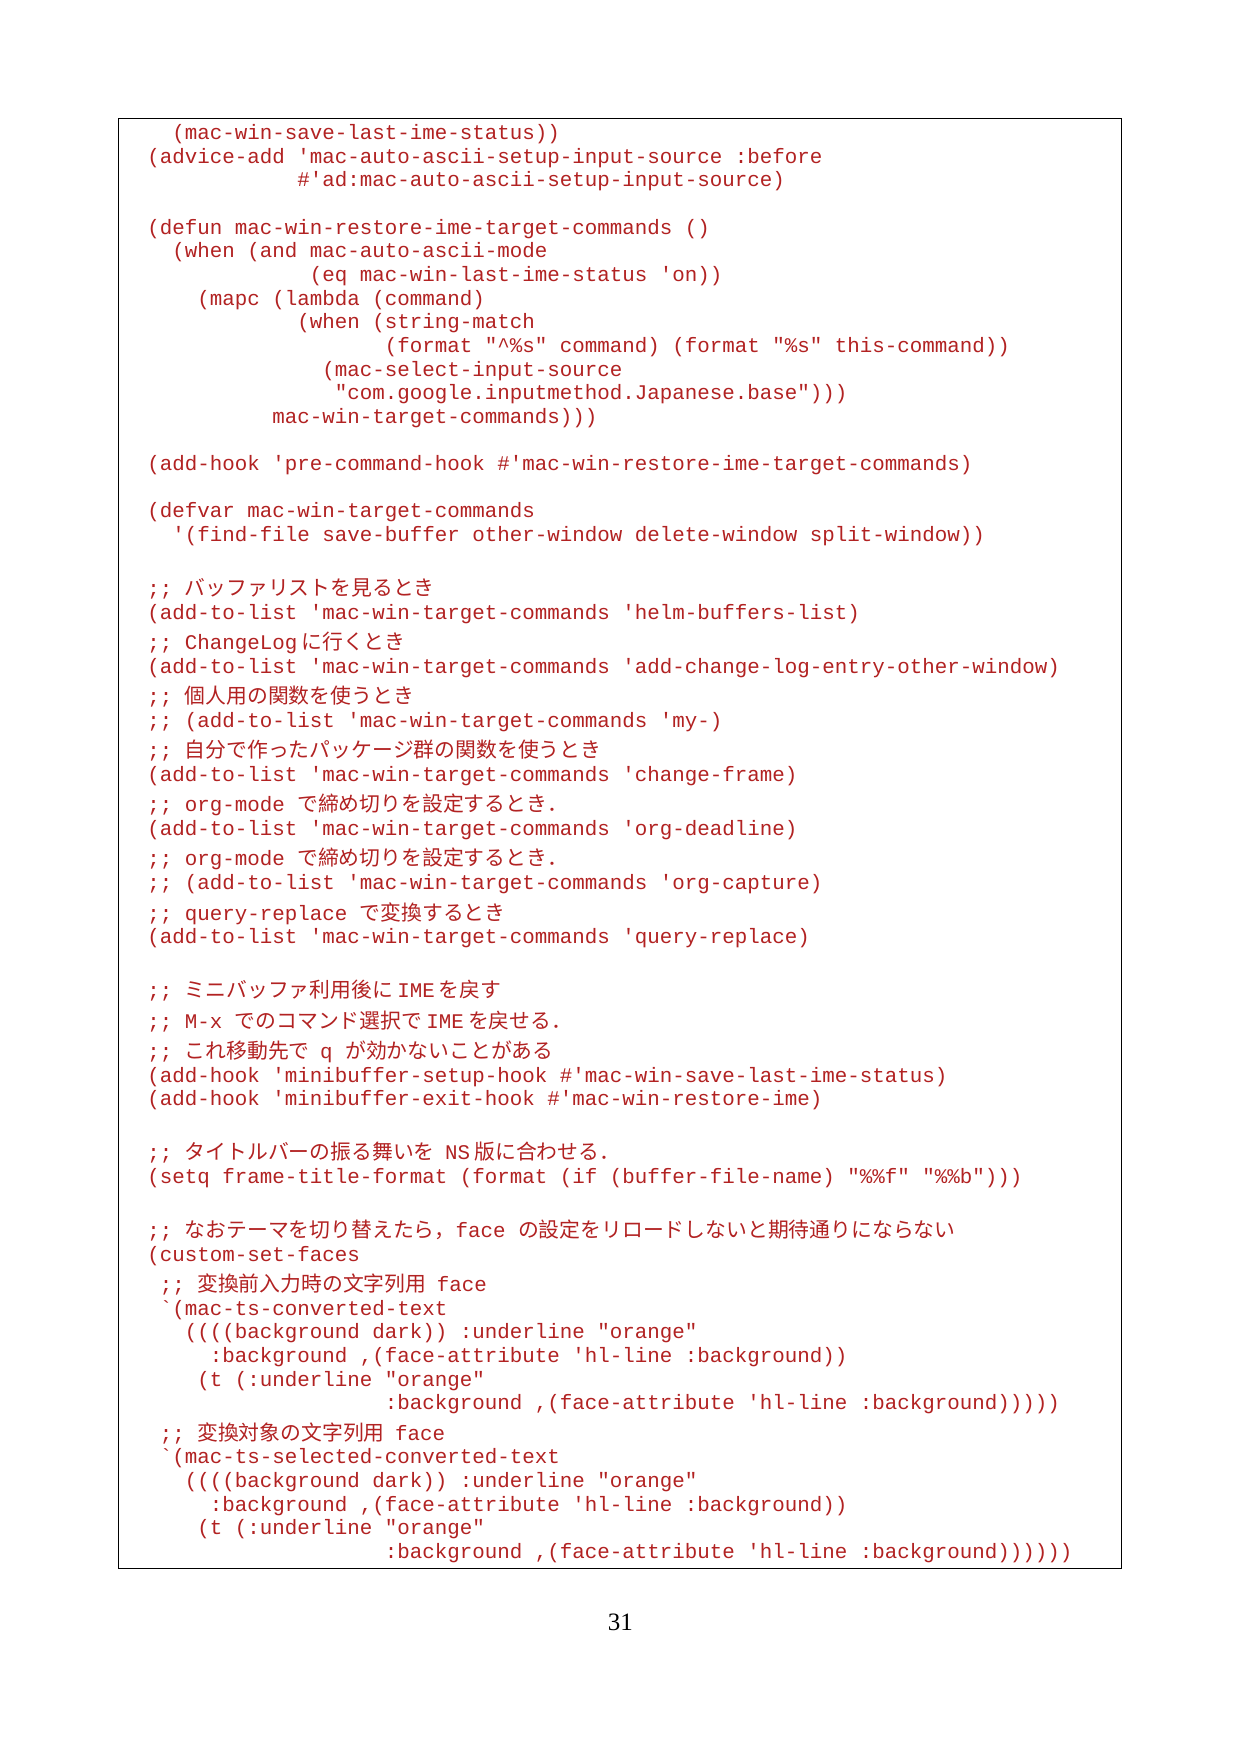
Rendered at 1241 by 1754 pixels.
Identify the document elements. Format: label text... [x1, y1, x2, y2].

text (when (string-match [119, 307, 1121, 331]
text (mapc (lambda (command) [119, 284, 1121, 307]
text ;; (add-to-list 'mac-win-target-commands 'my-) [119, 706, 1121, 729]
text (add-to-list 'mac-win-target-commands 'change-frame) [119, 760, 1121, 784]
text (mac-select-input-source [119, 354, 1121, 378]
text #'ad:mac-auto-ascii-setup-input-source) [119, 165, 1121, 189]
text (t (:underline "orange" [119, 1365, 1121, 1388]
text (add-to-list 'mac-win-target-commands 'add-change-log-entry-other-window) [119, 652, 1121, 676]
text (add-hook 'minibuffer-exit-hook #'mac-win-restore-ime) [119, 1084, 1121, 1108]
text :background ,(face-attribute 'hl-line :background)) [119, 1341, 1121, 1365]
text mac-win-target-commands))) [119, 402, 1121, 426]
text ;; (add-to-list 'mac-win-target-commands 'org-capture) [119, 868, 1121, 892]
text ;; タイトルバーの振る舞いを NS版に合わせる． [119, 1132, 1121, 1162]
text ((((background dark)) :underline "orange" [119, 1317, 1121, 1341]
text ;; 個人用の関数を使うとき [119, 676, 1121, 706]
text (mac-win-save-last-ime-status)) [119, 119, 1121, 142]
text (add-to-list 'mac-win-target-commands 'query-replace) [119, 922, 1121, 946]
text ;; 変換前入力時の文字列用 face [119, 1263, 1121, 1294]
text (t (:underline "orange" [119, 1513, 1121, 1537]
text ;; M-x でのコマンド選択でIMEを戻せる． [119, 1000, 1121, 1030]
text ;; なおテーマを切り替えたら，face の設定をリロードしないと期待通りにならない [119, 1209, 1121, 1240]
text (advice-add 'mac-auto-ascii-setup-input-source :before [119, 142, 1121, 165]
text ;; ChangeLogに行くとき [119, 621, 1121, 652]
text (defvar mac-win-target-commands [119, 496, 1121, 520]
text (eq mac-win-last-ime-status 'on)) [119, 260, 1121, 284]
text (add-to-list 'mac-win-target-commands 'helm-buffers-list) [119, 598, 1121, 621]
text `(mac-ts-selected-converted-text [119, 1442, 1121, 1466]
text "com.google.inputmethod.Japanese.base"))) [119, 378, 1121, 402]
text ;; org-mode で締め切りを設定するとき． [119, 784, 1121, 814]
text ((((background dark)) :underline "orange" [119, 1466, 1121, 1490]
text (add-to-list 'mac-win-target-commands 'org-deadline) [119, 814, 1121, 838]
text ;; 変換対象の文字列用 face [119, 1412, 1121, 1442]
text (when (and mac-auto-ascii-mode [119, 236, 1121, 260]
text ;; query-replace で変換するとき [119, 892, 1121, 922]
text `(mac-ts-converted-text [119, 1294, 1121, 1317]
text ;; バッファリストを見るとき [119, 567, 1121, 598]
text ;; これ移動先で q が効かないことがある [119, 1030, 1121, 1061]
text (custom-set-faces [119, 1240, 1121, 1263]
text :background ,(face-attribute 'hl-line :background))))) [119, 1388, 1121, 1412]
text '(find-file save-buffer other-window delete-window split-window)) [119, 520, 1121, 544]
text ;; ミニバッファ利用後にIMEを戻す [119, 969, 1121, 1000]
text (add-hook 'pre-command-hook #'mac-win-restore-ime-target-commands) [119, 449, 1121, 473]
text (add-hook 'minibuffer-setup-hook #'mac-win-save-last-ime-status) [119, 1061, 1121, 1084]
text (format "^%s" command) (format "%s" this-command)) [119, 331, 1121, 354]
text ;; org-mode で締め切りを設定するとき． [119, 838, 1121, 868]
text (defun mac-win-restore-ime-target-commands () [119, 213, 1121, 236]
text :background ,(face-attribute 'hl-line :background)))))) [119, 1537, 1121, 1568]
text ;; 自分で作ったパッケージ群の関数を使うとき [119, 729, 1121, 760]
text (setq frame-title-format (format (if (buffer-file-name) "%%f" "%%b"))) [119, 1162, 1121, 1186]
text :background ,(face-attribute 'hl-line :background)) [119, 1490, 1121, 1513]
